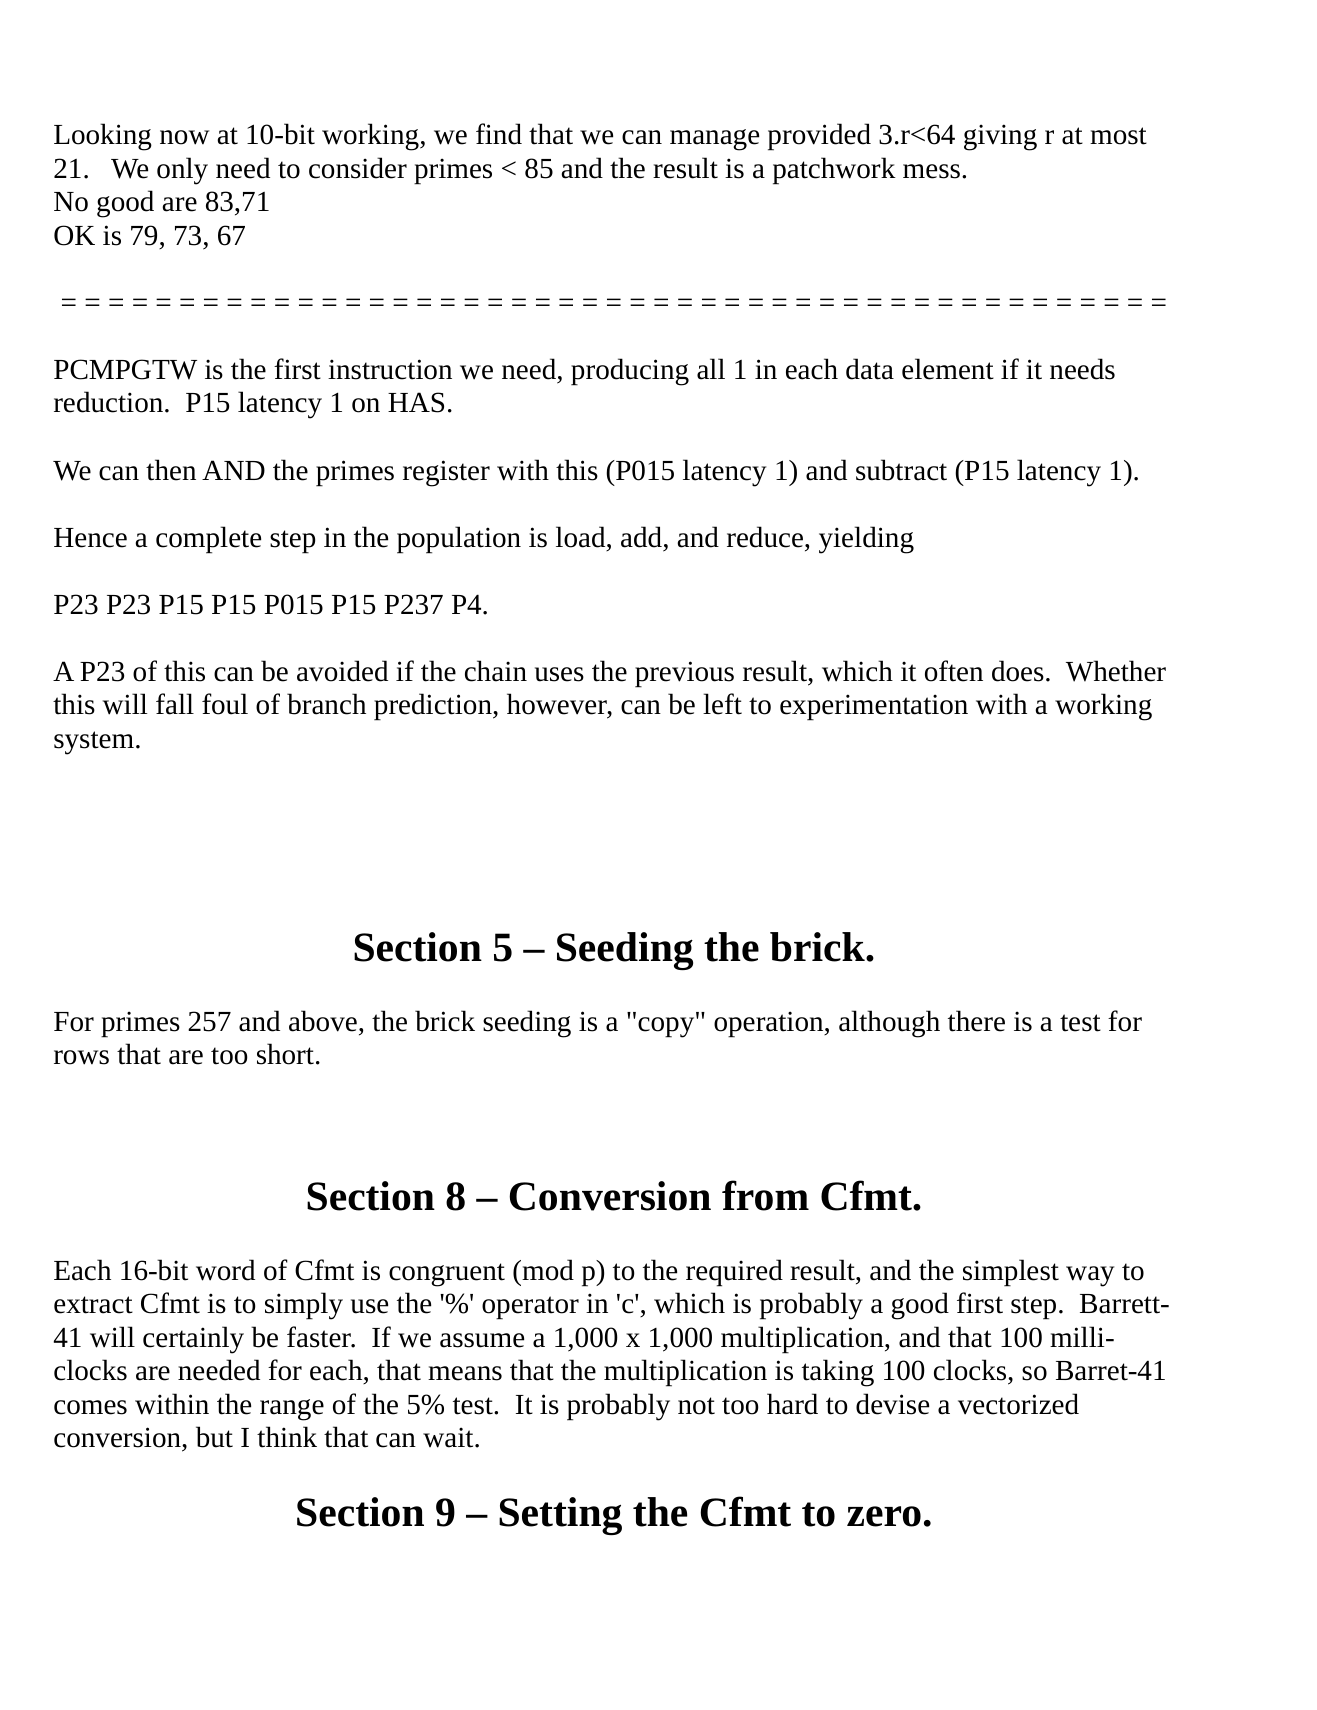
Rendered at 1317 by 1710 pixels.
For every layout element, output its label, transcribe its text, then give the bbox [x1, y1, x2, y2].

text Each 16-bit word of Cfmt is congruent (mod p) to the required result, and the simplest way to extract Cfmt is to simply use the '%' operator in 'c', which is probably a good first step. Barrett-41 will certainly be faster. If we assume a 1,000 x 1,000 multiplication, and that 100 milli-clocks are needed for each, that means that the multiplication is taking 100 clocks, so Barret-41 comes within the range of the 5% test. It is probably not too hard to devise a vectorized conversion, but I think that can wait. [53, 1253, 1174, 1454]
text Section 9 – Setting the Cfmt to zero. [53, 1488, 1174, 1536]
text A P23 of this can be avoided if the chain uses the previous result, which it often does. Whether this will fall foul of branch prediction, however, can be left to experimentation with a working system. [53, 654, 1174, 754]
text Hence a complete step in the population is load, add, and reduce, yielding [53, 520, 1174, 553]
text PCMPGTW is the first instruction we need, producing all 1 in each data element if it needs reduction. P15 latency 1 on HAS. [53, 352, 1174, 419]
text No good are 83,71 [53, 184, 1174, 218]
text Section 5 – Seeding the brick. [53, 922, 1174, 970]
text P23 P23 P15 P15 P015 P15 P237 P4. [53, 587, 1174, 620]
text We can then AND the primes register with this (P015 latency 1) and subtract (P15 latency 1). [53, 453, 1174, 486]
text Looking now at 10-bit working, we find that we can manage provided 3.r<64 giving r at most 21. We only need to consider primes < 85 and the result is a patchwork mess. [53, 117, 1174, 184]
text OK is 79, 73, 67 [53, 218, 1174, 251]
text = = = = = = = = = = = = = = = = = = = = = = = = = = = = = = = = = = = = = = = = = = = = = = = [53, 285, 1174, 318]
text Section 8 – Conversion from Cfmt. [53, 1171, 1174, 1219]
text For primes 257 and above, the brick seeding is a "copy" operation, although there is a test for rows that are too short. [53, 1004, 1174, 1071]
